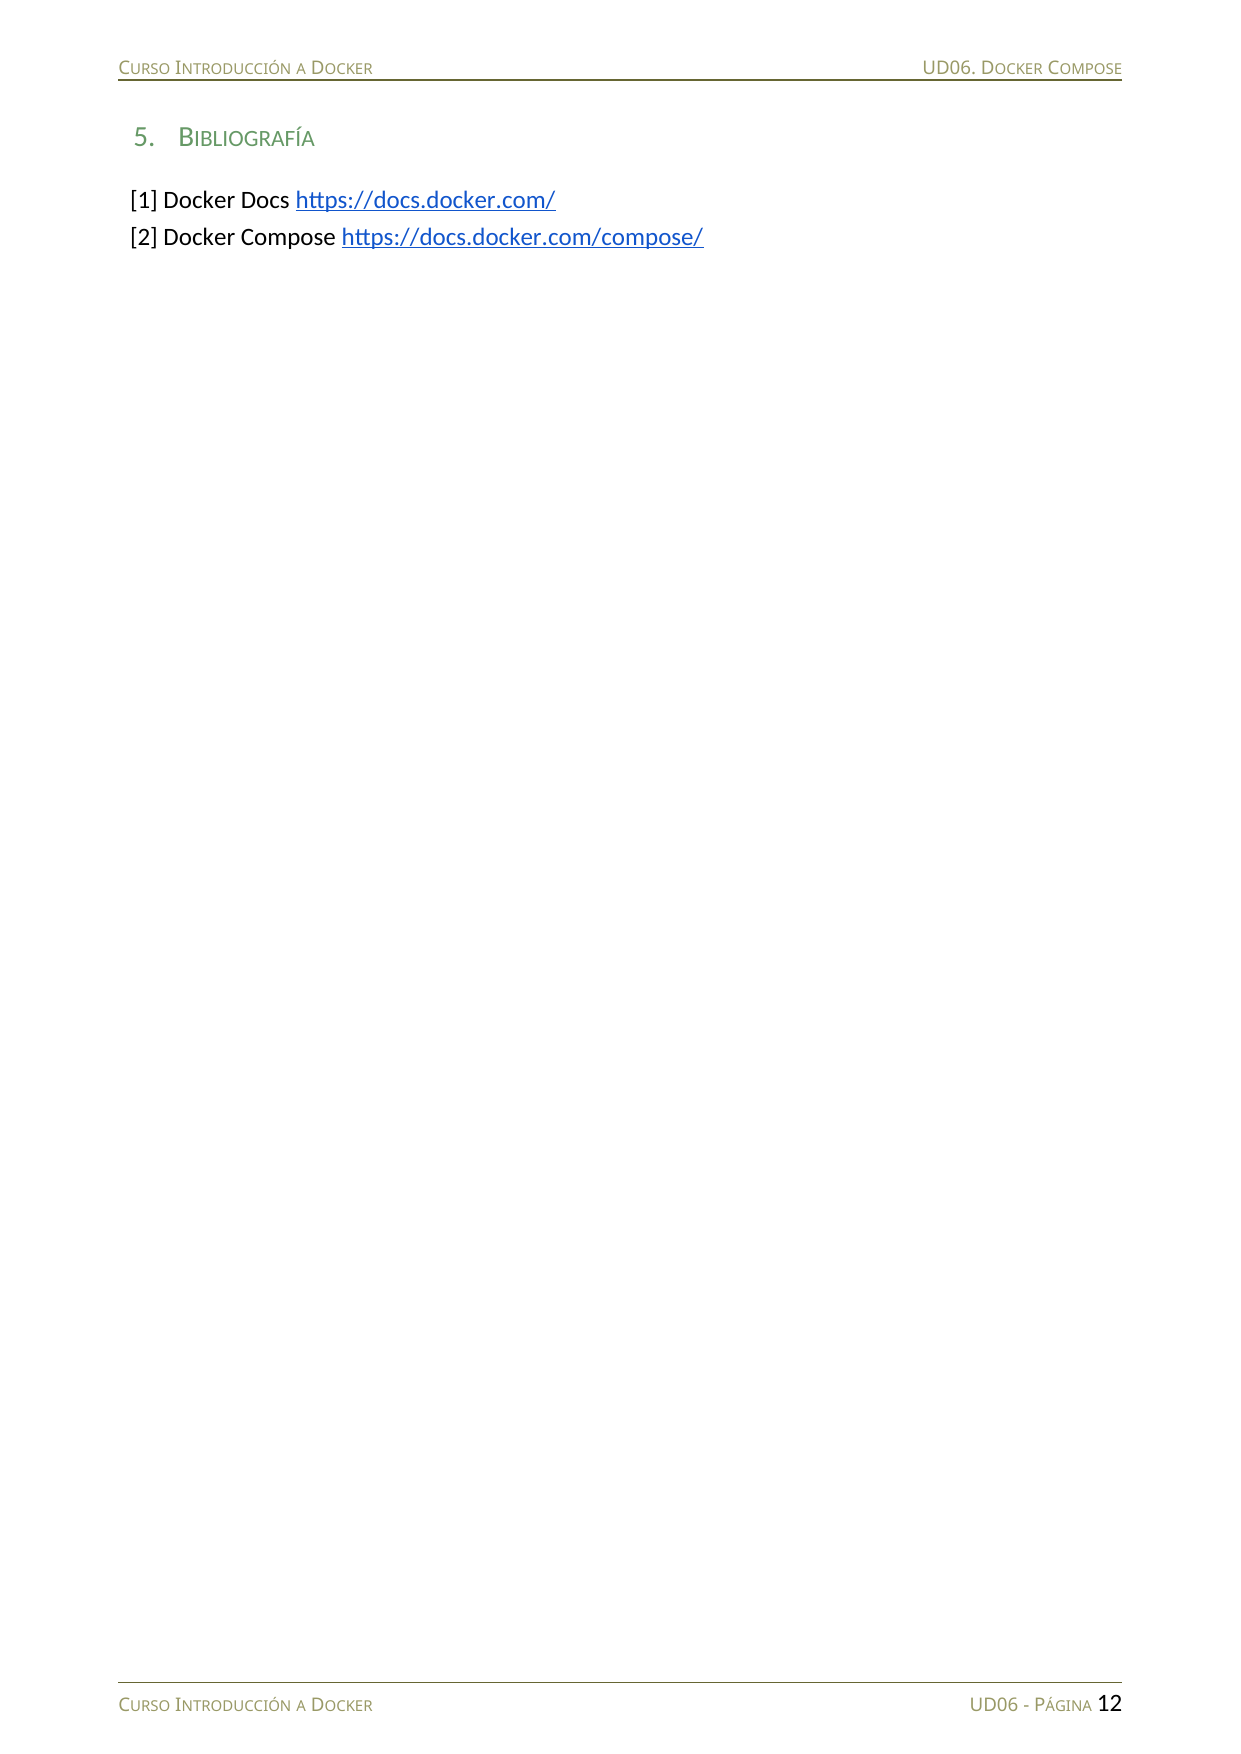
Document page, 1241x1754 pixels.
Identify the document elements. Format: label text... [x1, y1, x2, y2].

text [1] Docker Docs https://docs.docker.com/ [118, 184, 1122, 214]
text [2] Docker Compose https://docs.docker.com/compose/ [118, 221, 1122, 251]
subtitle Bibliografía [133, 118, 1122, 154]
